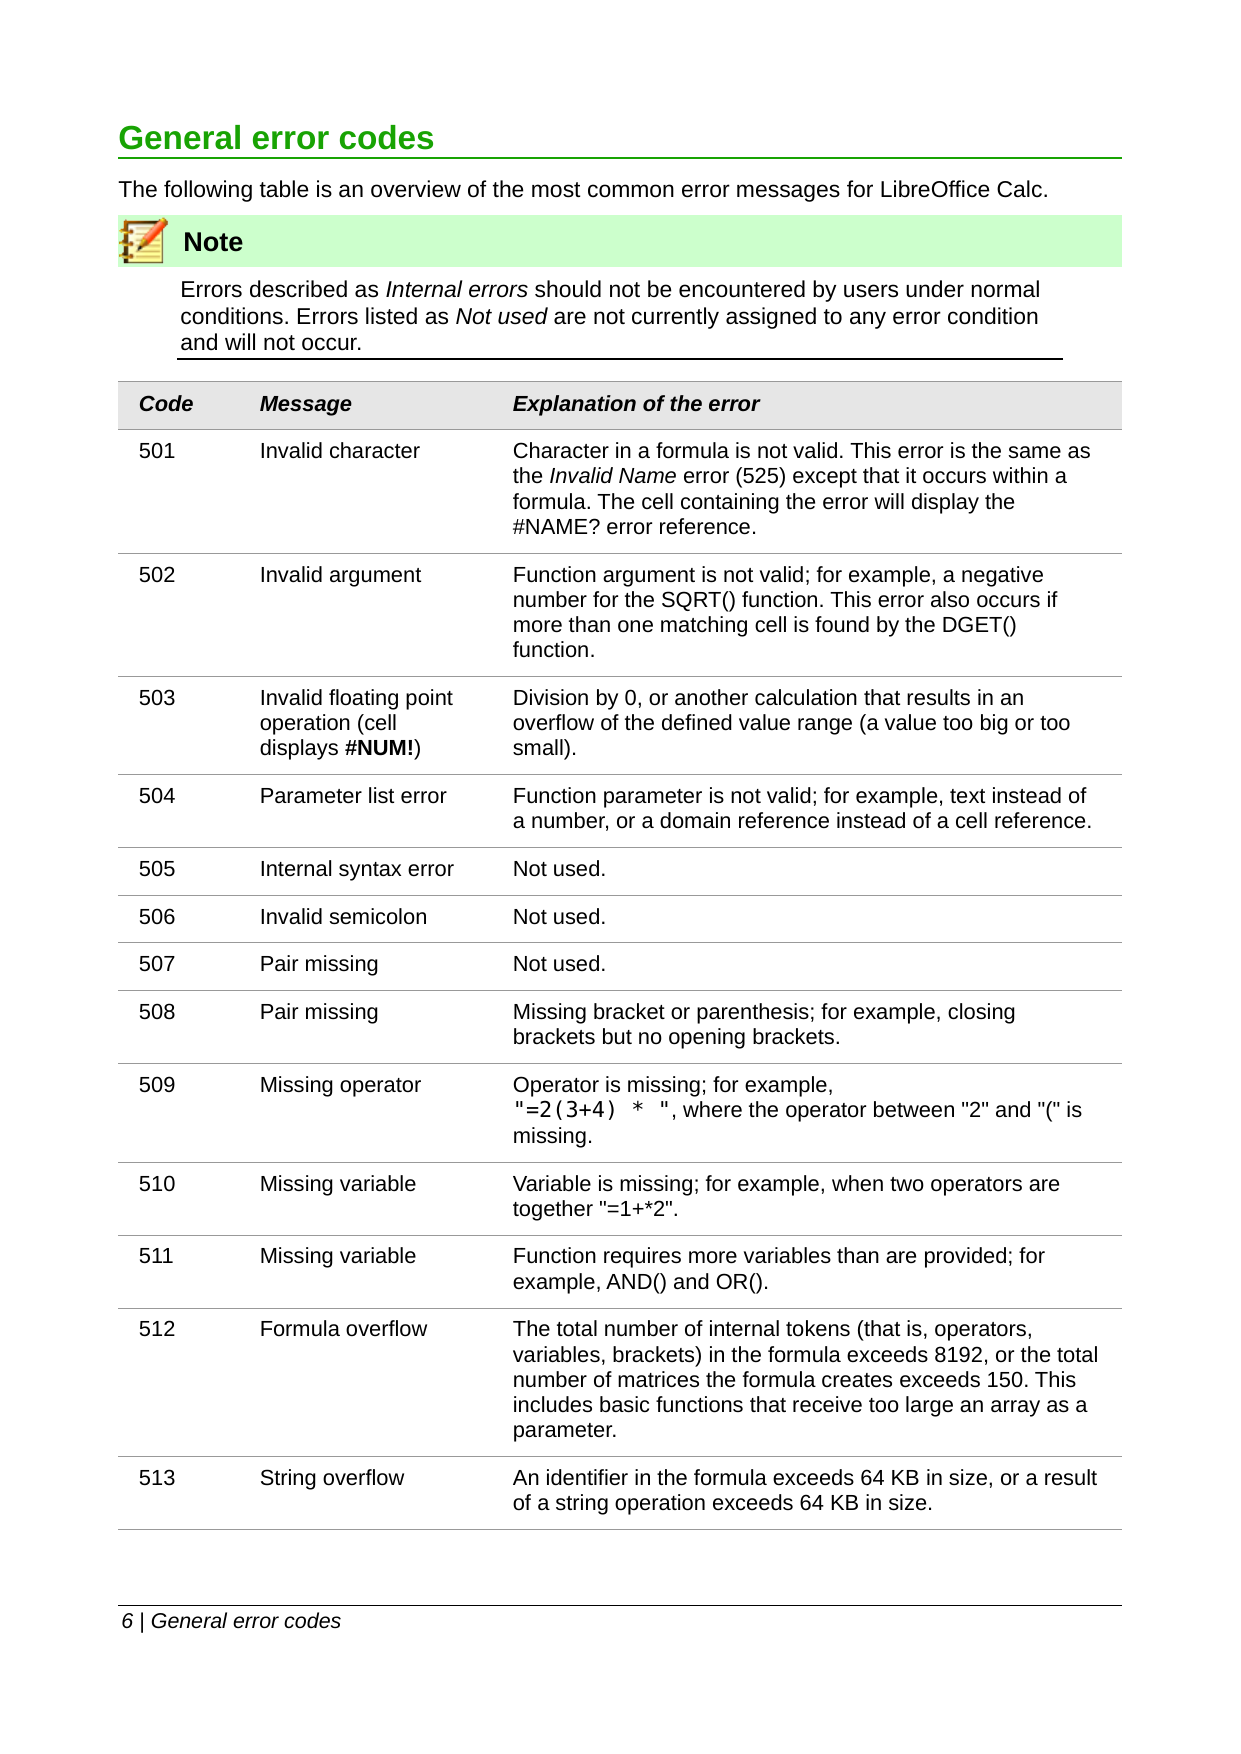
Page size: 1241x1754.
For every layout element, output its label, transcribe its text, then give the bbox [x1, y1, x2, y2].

table_header Message [239, 382, 492, 429]
table_cell Not used. [492, 896, 1122, 942]
table_cell Function parameter is not valid; for example, text instead of a number, or a domain reference instead of a cell reference. [492, 775, 1122, 847]
table_cell Invalid semicolon [239, 896, 492, 942]
table_cell 508 [118, 991, 239, 1063]
table_cell 509 [118, 1064, 239, 1162]
table_cell 501 [118, 430, 239, 552]
text Errors described as Internal errors should not be encountered by users under normal conditions. Errors listed as Not used are not currently assigned to any error condition and will not occur. [177, 273, 1063, 358]
table_cell An identifier in the formula exceeds 64 KB in size, or a result of a string operation exceeds 64 KB in size. [492, 1457, 1122, 1529]
table_cell Function requires more variables than are provided; for example, AND() and OR(). [492, 1236, 1122, 1307]
table_cell Not used. [492, 848, 1122, 894]
table_cell 511 [118, 1236, 239, 1307]
subtitle General error codes [118, 118, 1122, 157]
table_cell Missing bracket or parenthesis; for example, closing brackets but no opening brackets. [492, 991, 1122, 1063]
table_cell Not used. [492, 943, 1122, 990]
table_cell Division by 0, or another calculation that results in an overflow of the defined value range (a value too big or too small). [492, 677, 1122, 774]
table_cell 503 [118, 677, 239, 774]
table_cell 506 [118, 896, 239, 942]
table_header Code [118, 382, 239, 429]
table_cell Pair missing [239, 991, 492, 1063]
table_cell Internal syntax error [239, 848, 492, 894]
picture [119, 216, 170, 267]
table_cell 502 [118, 554, 239, 676]
table_cell 510 [118, 1163, 239, 1234]
table_cell Missing operator [239, 1064, 492, 1162]
table_cell Pair missing [239, 943, 492, 990]
table_cell Invalid floating point operation (cell displays #NUM!) [239, 677, 492, 774]
table_cell Function argument is not valid; for example, a negative number for the SQRT() function. This error also occurs if more than one matching cell is found by the DGET() function. [492, 554, 1122, 676]
table_cell Character in a formula is not valid. This error is the same as the Invalid Name error (525) except that it occurs within a formula. The cell containing the error will display the #NAME? error reference. [492, 430, 1122, 552]
table_cell String overflow [239, 1457, 492, 1529]
table_cell Missing variable [239, 1236, 492, 1307]
table_cell 505 [118, 848, 239, 894]
table_cell 507 [118, 943, 239, 990]
table_cell Formula overflow [239, 1309, 492, 1456]
subtitle Note [118, 215, 1122, 267]
table_cell 504 [118, 775, 239, 847]
text The following table is an overview of the most common error messages for LibreOffice Calc. [118, 176, 1122, 203]
table_cell Invalid argument [239, 554, 492, 676]
table_cell The total number of internal tokens (that is, operators, variables, brackets) in the formula exceeds 8192, or the total number of matrices the formula creates exceeds 150. This includes basic functions that receive too large an array as a parameter. [492, 1309, 1122, 1456]
table_cell Parameter list error [239, 775, 492, 847]
table_cell Invalid character [239, 430, 492, 552]
table_cell Missing variable [239, 1163, 492, 1234]
table_cell Variable is missing; for example, when two operators are together "=1+*2". [492, 1163, 1122, 1234]
table_cell Operator is missing; for example, "=2(3+4) * ", where the operator between "2" and "(" is missing. [492, 1064, 1122, 1162]
table_cell 513 [118, 1457, 239, 1529]
table_cell 512 [118, 1309, 239, 1456]
table_header Explanation of the error [492, 382, 1122, 429]
